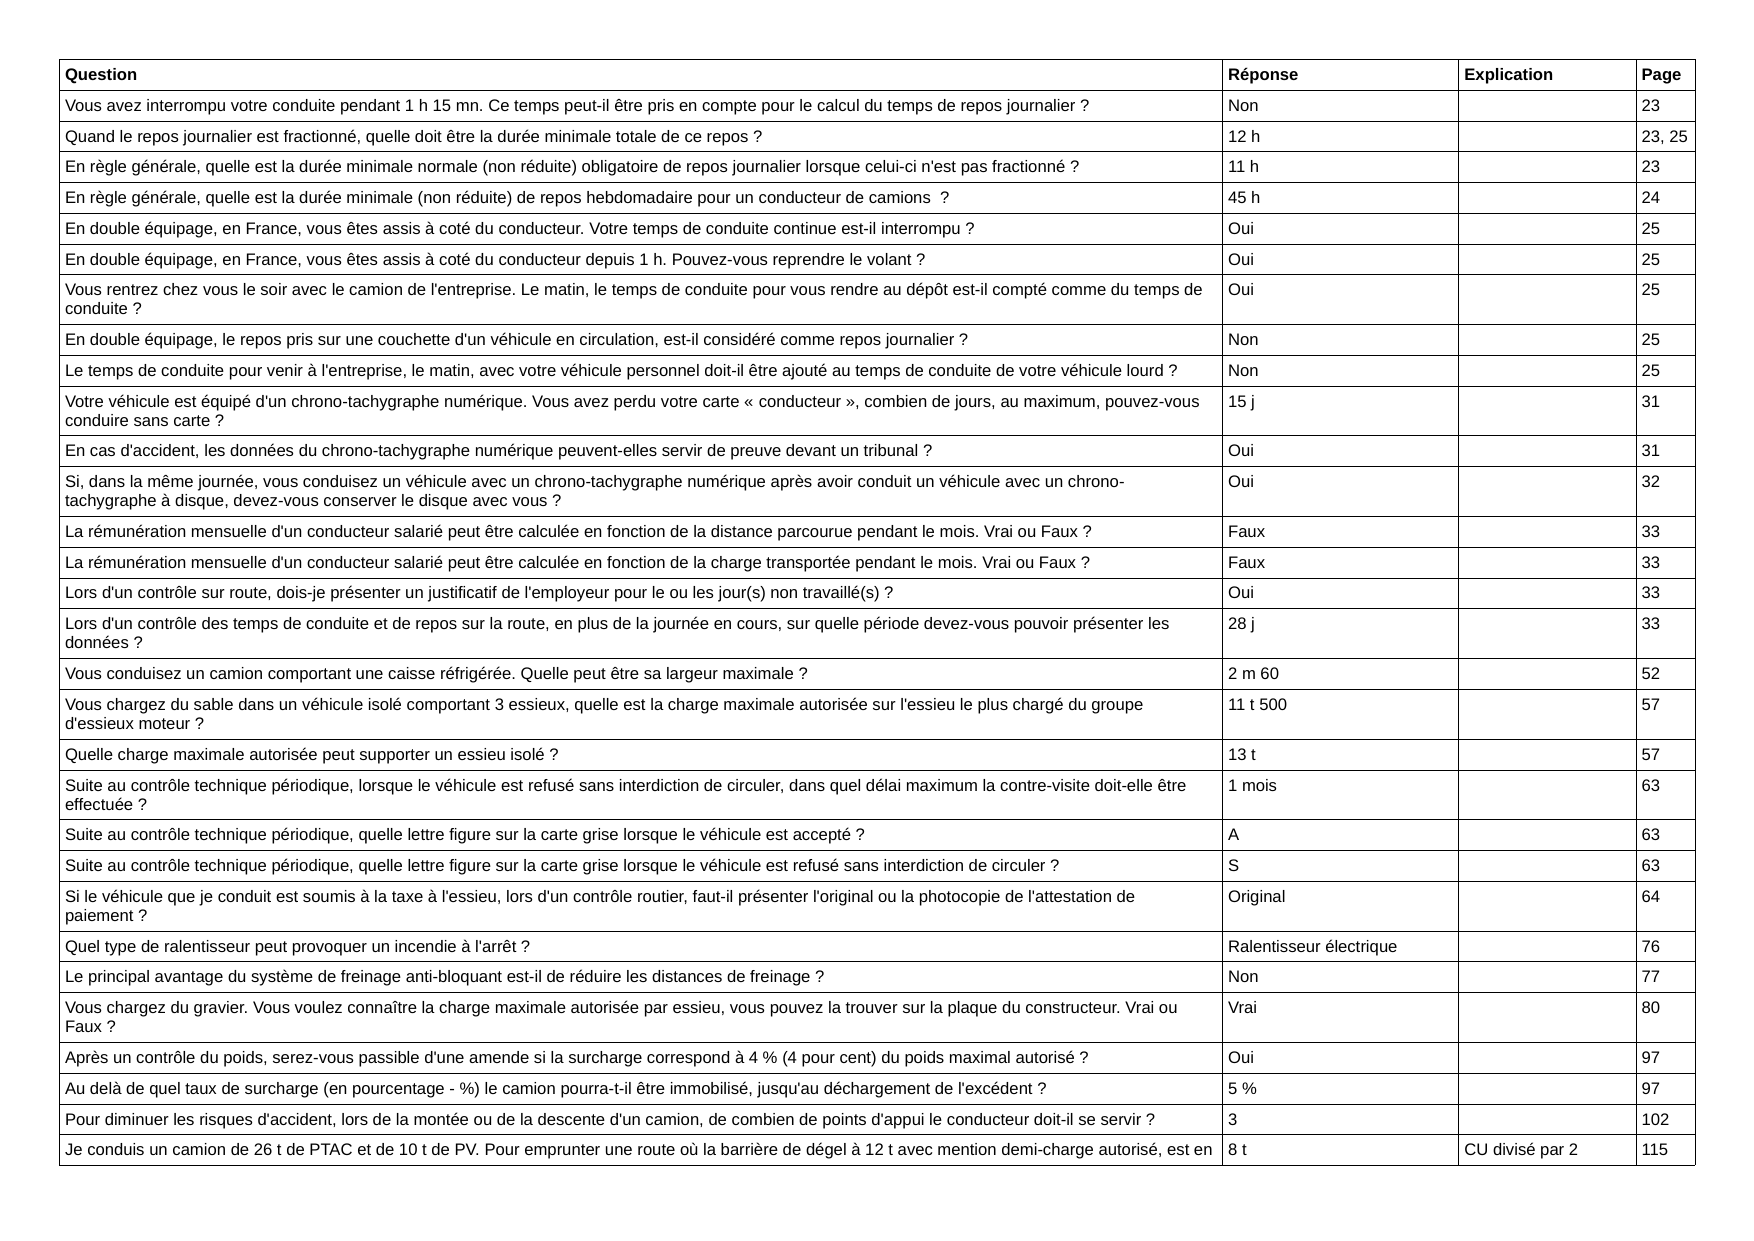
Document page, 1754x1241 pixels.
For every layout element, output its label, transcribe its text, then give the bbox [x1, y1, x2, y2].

table_cell Après un contrôle du poids, serez-vous passible d'une amende si la surcharge correspond à 4 % (4 pour cent) du poids maximal autorisé ? [60, 1043, 1222, 1073]
table_cell 63 [1637, 820, 1695, 850]
table_cell [1459, 659, 1636, 689]
table_cell [1459, 122, 1636, 151]
table_cell 32 [1637, 467, 1695, 516]
table_cell [1459, 325, 1636, 355]
table_cell 57 [1637, 690, 1695, 739]
table_cell En règle générale, quelle est la durée minimale normale (non réduite) obligatoire de repos journalier lorsque celui-ci n'est pas fractionné ? [60, 152, 1222, 182]
table_cell 13 t [1223, 740, 1458, 769]
table_cell 23 [1637, 91, 1695, 121]
table_cell 77 [1637, 962, 1695, 992]
table_cell Non [1223, 962, 1458, 992]
table_cell [1459, 387, 1636, 435]
table_cell 11 h [1223, 152, 1458, 182]
table_cell [1459, 517, 1636, 547]
table_cell 33 [1637, 517, 1695, 547]
table_cell [1459, 579, 1636, 608]
table_cell Faux [1223, 548, 1458, 577]
table_cell [1459, 467, 1636, 516]
table_cell [1459, 690, 1636, 739]
table_cell Non [1223, 91, 1458, 121]
table_cell Non [1223, 356, 1458, 386]
table_cell A [1223, 820, 1458, 850]
table_cell 63 [1637, 851, 1695, 881]
table_cell En double équipage, en France, vous êtes assis à coté du conducteur depuis 1 h. Pouvez-vous reprendre le volant ? [60, 245, 1222, 274]
table_cell [1459, 609, 1636, 658]
table_cell Vrai [1223, 993, 1458, 1042]
table_cell Le principal avantage du système de freinage anti-bloquant est-il de réduire les distances de freinage ? [60, 962, 1222, 992]
table_cell [1459, 214, 1636, 243]
table_cell 25 [1637, 325, 1695, 355]
table_cell 12 h [1223, 122, 1458, 151]
table_cell [1459, 820, 1636, 850]
table_cell Ralentisseur électrique [1223, 932, 1458, 961]
table_cell Quand le repos journalier est fractionné, quelle doit être la durée minimale totale de ce repos ? [60, 122, 1222, 151]
table_cell 1 mois [1223, 771, 1458, 819]
table_header Explication [1459, 60, 1636, 90]
table_cell [1459, 356, 1636, 386]
table_cell [1459, 993, 1636, 1042]
table_cell 76 [1637, 932, 1695, 961]
table_cell 5 % [1223, 1074, 1458, 1103]
table_cell 80 [1637, 993, 1695, 1042]
table_cell [1459, 245, 1636, 274]
table_cell Suite au contrôle technique périodique, quelle lettre figure sur la carte grise lorsque le véhicule est accepté ? [60, 820, 1222, 850]
table_cell 33 [1637, 609, 1695, 658]
table_cell La rémunération mensuelle d'un conducteur salarié peut être calculée en fonction de la distance parcourue pendant le mois. Vrai ou Faux ? [60, 517, 1222, 547]
table_cell 57 [1637, 740, 1695, 769]
table_cell [1459, 548, 1636, 577]
table_header Question [60, 60, 1222, 90]
table_cell Oui [1223, 467, 1458, 516]
table_cell En règle générale, quelle est la durée minimale (non réduite) de repos hebdomadaire pour un conducteur de camions ? [60, 183, 1222, 213]
table_cell En double équipage, le repos pris sur une couchette d'un véhicule en circulation, est-il considéré comme repos journalier ? [60, 325, 1222, 355]
table_cell Si le véhicule que je conduit est soumis à la taxe à l'essieu, lors d'un contrôle routier, faut-il présenter l'original ou la photocopie de l'attestation de paiement ? [60, 882, 1222, 931]
table_cell Lors d'un contrôle des temps de conduite et de repos sur la route, en plus de la journée en cours, sur quelle période devez-vous pouvoir présenter les données ? [60, 609, 1222, 658]
table_cell S [1223, 851, 1458, 881]
table_cell Le temps de conduite pour venir à l'entreprise, le matin, avec votre véhicule personnel doit-il être ajouté au temps de conduite de votre véhicule lourd ? [60, 356, 1222, 386]
table_cell Vous conduisez un camion comportant une caisse réfrigérée. Quelle peut être sa largeur maximale ? [60, 659, 1222, 689]
table_cell [1459, 436, 1636, 466]
table_cell 15 j [1223, 387, 1458, 435]
table_cell [1459, 152, 1636, 182]
table_cell Original [1223, 882, 1458, 931]
table_cell 24 [1637, 183, 1695, 213]
table_cell 97 [1637, 1043, 1695, 1073]
table_cell [1459, 1105, 1636, 1134]
table_cell Vous avez interrompu votre conduite pendant 1 h 15 mn. Ce temps peut-il être pris en compte pour le calcul du temps de repos journalier ? [60, 91, 1222, 121]
table_cell La rémunération mensuelle d'un conducteur salarié peut être calculée en fonction de la charge transportée pendant le mois. Vrai ou Faux ? [60, 548, 1222, 577]
table_cell En double équipage, en France, vous êtes assis à coté du conducteur. Votre temps de conduite continue est-il interrompu ? [60, 214, 1222, 243]
table_cell 28 j [1223, 609, 1458, 658]
table_header Réponse [1223, 60, 1458, 90]
table_cell 25 [1637, 356, 1695, 386]
table_cell 33 [1637, 579, 1695, 608]
table_cell 63 [1637, 771, 1695, 819]
table_cell 8 t [1223, 1135, 1458, 1165]
table_cell Oui [1223, 245, 1458, 274]
table_cell 45 h [1223, 183, 1458, 213]
table_cell 3 [1223, 1105, 1458, 1134]
table_cell [1459, 771, 1636, 819]
table_cell Oui [1223, 1043, 1458, 1073]
table_cell 64 [1637, 882, 1695, 931]
table_cell [1459, 962, 1636, 992]
table_cell [1459, 183, 1636, 213]
table_cell 102 [1637, 1105, 1695, 1134]
table_cell [1459, 932, 1636, 961]
table_cell Non [1223, 325, 1458, 355]
table_cell 23 [1637, 152, 1695, 182]
table_cell Lors d'un contrôle sur route, dois-je présenter un justificatif de l'employeur pour le ou les jour(s) non travaillé(s) ? [60, 579, 1222, 608]
table_cell [1459, 851, 1636, 881]
table_cell Faux [1223, 517, 1458, 547]
table_cell 25 [1637, 214, 1695, 243]
table_cell 31 [1637, 387, 1695, 435]
table_cell En cas d'accident, les données du chrono-tachygraphe numérique peuvent-elles servir de preuve devant un tribunal ? [60, 436, 1222, 466]
table_cell 31 [1637, 436, 1695, 466]
table_cell 11 t 500 [1223, 690, 1458, 739]
table_cell Si, dans la même journée, vous conduisez un véhicule avec un chrono-tachygraphe numérique après avoir conduit un véhicule avec un chrono-tachygraphe à disque, devez-vous conserver le disque avec vous ? [60, 467, 1222, 516]
table_cell 52 [1637, 659, 1695, 689]
table_cell Oui [1223, 579, 1458, 608]
table_cell 97 [1637, 1074, 1695, 1103]
table_cell [1459, 1074, 1636, 1103]
table_cell Oui [1223, 275, 1458, 324]
table_cell [1459, 91, 1636, 121]
table_cell 33 [1637, 548, 1695, 577]
table_cell CU divisé par 2 [1459, 1135, 1636, 1165]
table_cell Je conduis un camion de 26 t de PTAC et de 10 t de PV. Pour emprunter une route où la barrière de dégel à 12 t avec mention demi-charge autorisé, est en [60, 1135, 1222, 1165]
table_header Page [1637, 60, 1695, 90]
table_cell Quelle charge maximale autorisée peut supporter un essieu isolé ? [60, 740, 1222, 769]
table_cell Suite au contrôle technique périodique, quelle lettre figure sur la carte grise lorsque le véhicule est refusé sans interdiction de circuler ? [60, 851, 1222, 881]
table_cell Pour diminuer les risques d'accident, lors de la montée ou de la descente d'un camion, de combien de points d'appui le conducteur doit-il se servir ? [60, 1105, 1222, 1134]
table_cell [1459, 1043, 1636, 1073]
table_cell 115 [1637, 1135, 1695, 1165]
table_cell Oui [1223, 436, 1458, 466]
table_cell Vous rentrez chez vous le soir avec le camion de l'entreprise. Le matin, le temps de conduite pour vous rendre au dépôt est-il compté comme du temps de conduite ? [60, 275, 1222, 324]
table_cell [1459, 275, 1636, 324]
table_cell [1459, 740, 1636, 769]
table_cell Vous chargez du sable dans un véhicule isolé comportant 3 essieux, quelle est la charge maximale autorisée sur l'essieu le plus chargé du groupe d'essieux moteur ? [60, 690, 1222, 739]
table_cell [1459, 882, 1636, 931]
table_cell 25 [1637, 275, 1695, 324]
table_cell Oui [1223, 214, 1458, 243]
table_cell 2 m 60 [1223, 659, 1458, 689]
table_cell 23, 25 [1637, 122, 1695, 151]
table_cell Vous chargez du gravier. Vous voulez connaître la charge maximale autorisée par essieu, vous pouvez la trouver sur la plaque du constructeur. Vrai ou Faux ? [60, 993, 1222, 1042]
table_cell Quel type de ralentisseur peut provoquer un incendie à l'arrêt ? [60, 932, 1222, 961]
table_cell Suite au contrôle technique périodique, lorsque le véhicule est refusé sans interdiction de circuler, dans quel délai maximum la contre-visite doit-elle être effectuée ? [60, 771, 1222, 819]
table_cell Au delà de quel taux de surcharge (en pourcentage - %) le camion pourra-t-il être immobilisé, jusqu'au déchargement de l'excédent ? [60, 1074, 1222, 1103]
table_cell Votre véhicule est équipé d'un chrono-tachygraphe numérique. Vous avez perdu votre carte « conducteur », combien de jours, au maximum, pouvez-vous conduire sans carte ? [60, 387, 1222, 435]
table_cell 25 [1637, 245, 1695, 274]
